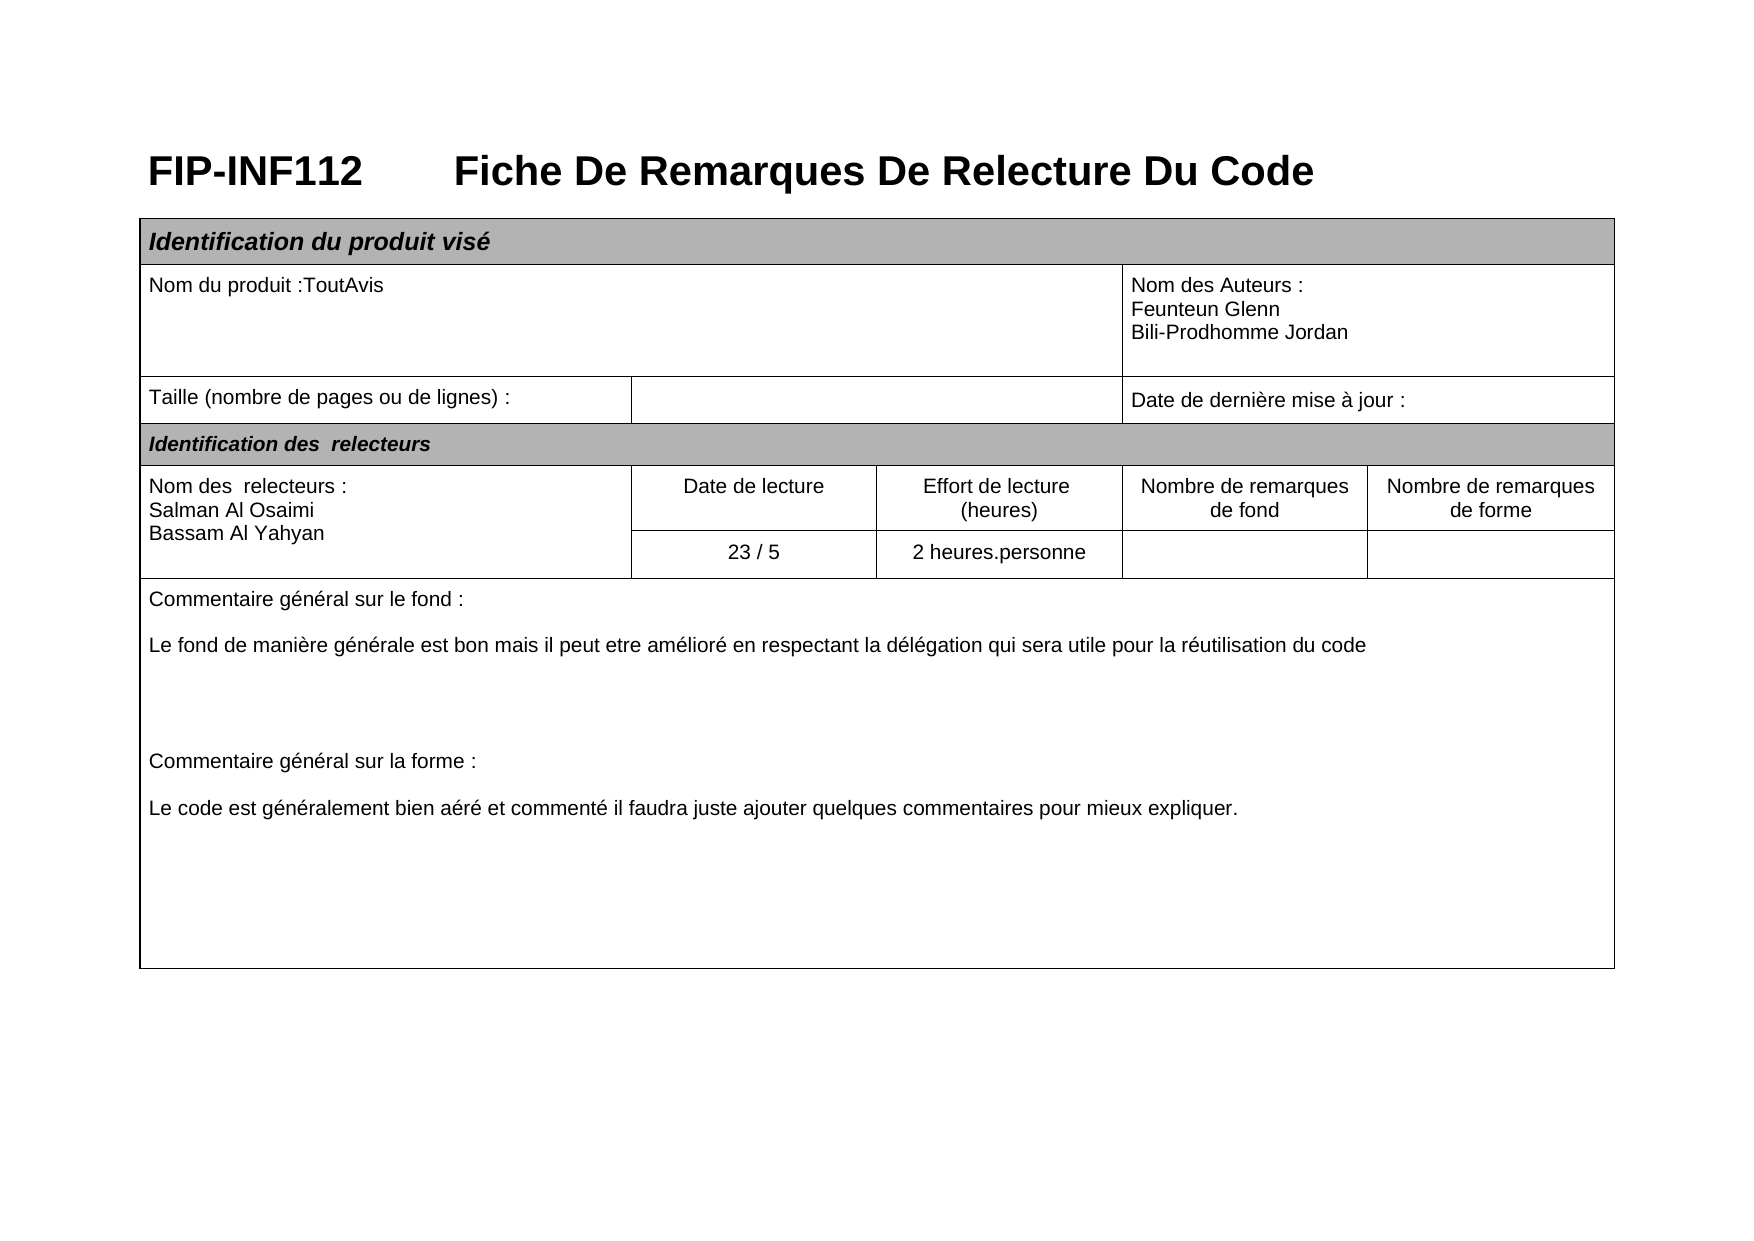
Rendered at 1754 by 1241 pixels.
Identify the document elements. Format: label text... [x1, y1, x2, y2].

table_cell 2 heures.personne [877, 531, 1122, 578]
table_cell [632, 377, 1122, 423]
table_cell Nom des Auteurs : Feunteun Glenn Bili-Prodhomme Jordan [1123, 265, 1614, 376]
table_header Identification du produit visé [141, 219, 1614, 264]
table_cell 23 / 5 [632, 531, 876, 578]
table_cell Commentaire général sur le fond : Le fond de manière générale est bon mais il peut etre amélioré en respectant la délégation qui sera utile pour la réutilisation du code Commentaire général sur la forme : Le code est généralement bien aéré et commenté il faudra juste ajouter quelques commentaires pour mieux expliquer. [141, 579, 1614, 968]
table_cell Identification des relecteurs [141, 424, 1614, 465]
table_cell [1368, 531, 1614, 578]
table_cell Nom des relecteurs : Salman Al Osaimi Bassam Al Yahyan [141, 466, 631, 578]
table_header Nombre de remarques de forme [1368, 466, 1614, 530]
table_cell Date de dernière mise à jour : [1123, 377, 1614, 423]
table_cell Taille (nombre de pages ou de lignes) : [141, 377, 631, 423]
table_header Nombre de remarques de fond [1123, 466, 1367, 530]
table_header Effort de lecture (heures) [877, 466, 1122, 530]
table_header Date de lecture [632, 466, 876, 530]
table_cell Nom du produit :ToutAvis [141, 265, 1122, 376]
table_cell [1123, 531, 1367, 578]
title FIP-INF112 Fiche de remarques de relecture du code [148, 148, 1606, 194]
